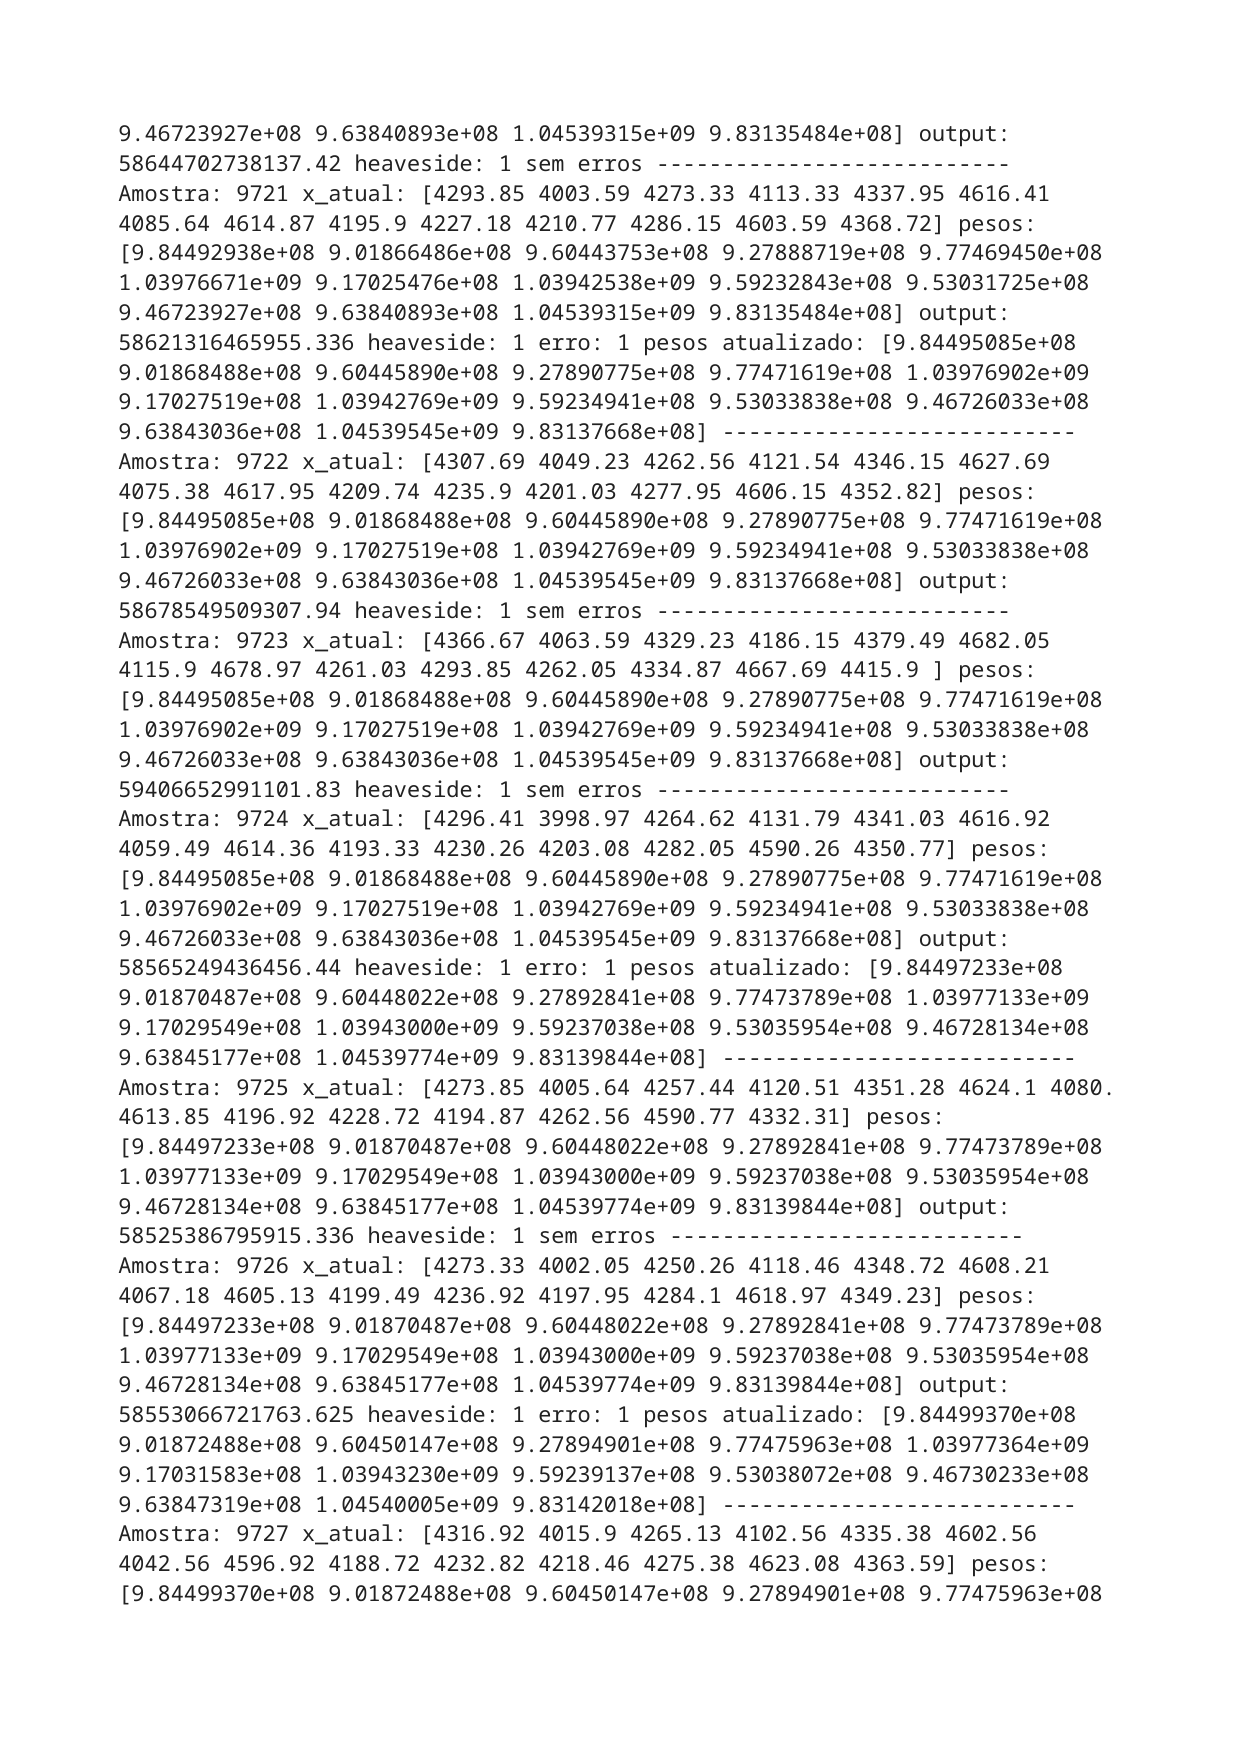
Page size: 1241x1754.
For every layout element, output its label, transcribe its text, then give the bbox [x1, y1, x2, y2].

text 9.46723927e+08 9.63840893e+08 1.04539315e+09 9.83135484e+08] output: 58644702738137.42 heaveside: 1 sem erros --------------------------- Amostra: 9721 x_atual: [4293.85 4003.59 4273.33 4113.33 4337.95 4616.41 4085.64 4614.87 4195.9 4227.18 4210.77 4286.15 4603.59 4368.72] pesos: [9.84492938e+08 9.01866486e+08 9.60443753e+08 9.27888719e+08 9.77469450e+08 1.03976671e+09 9.17025476e+08 1.03942538e+09 9.59232843e+08 9.53031725e+08 9.46723927e+08 9.63840893e+08 1.04539315e+09 9.83135484e+08] output: 58621316465955.336 heaveside: 1 erro: 1 pesos atualizado: [9.84495085e+08 9.01868488e+08 9.60445890e+08 9.27890775e+08 9.77471619e+08 1.03976902e+09 9.17027519e+08 1.03942769e+09 9.59234941e+08 9.53033838e+08 9.46726033e+08 9.63843036e+08 1.04539545e+09 9.83137668e+08] --------------------------- Amostra: 9722 x_atual: [4307.69 4049.23 4262.56 4121.54 4346.15 4627.69 4075.38 4617.95 4209.74 4235.9 4201.03 4277.95 4606.15 4352.82] pesos: [9.84495085e+08 9.01868488e+08 9.60445890e+08 9.27890775e+08 9.77471619e+08 1.03976902e+09 9.17027519e+08 1.03942769e+09 9.59234941e+08 9.53033838e+08 9.46726033e+08 9.63843036e+08 1.04539545e+09 9.83137668e+08] output: 58678549509307.94 heaveside: 1 sem erros --------------------------- Amostra: 9723 x_atual: [4366.67 4063.59 4329.23 4186.15 4379.49 4682.05 4115.9 4678.97 4261.03 4293.85 4262.05 4334.87 4667.69 4415.9 ] pesos: [9.84495085e+08 9.01868488e+08 9.60445890e+08 9.27890775e+08 9.77471619e+08 1.03976902e+09 9.17027519e+08 1.03942769e+09 9.59234941e+08 9.53033838e+08 9.46726033e+08 9.63843036e+08 1.04539545e+09 9.83137668e+08] output: 59406652991101.83 heaveside: 1 sem erros --------------------------- Amostra: 9724 x_atual: [4296.41 3998.97 4264.62 4131.79 4341.03 4616.92 4059.49 4614.36 4193.33 4230.26 4203.08 4282.05 4590.26 4350.77] pesos: [9.84495085e+08 9.01868488e+08 9.60445890e+08 9.27890775e+08 9.77471619e+08 1.03976902e+09 9.17027519e+08 1.03942769e+09 9.59234941e+08 9.53033838e+08 9.46726033e+08 9.63843036e+08 1.04539545e+09 9.83137668e+08] output: 58565249436456.44 heaveside: 1 erro: 1 pesos atualizado: [9.84497233e+08 9.01870487e+08 9.60448022e+08 9.27892841e+08 9.77473789e+08 1.03977133e+09 9.17029549e+08 1.03943000e+09 9.59237038e+08 9.53035954e+08 9.46728134e+08 9.63845177e+08 1.04539774e+09 9.83139844e+08] --------------------------- Amostra: 9725 x_atual: [4273.85 4005.64 4257.44 4120.51 4351.28 4624.1 4080. 4613.85 4196.92 4228.72 4194.87 4262.56 4590.77 4332.31] pesos: [9.84497233e+08 9.01870487e+08 9.60448022e+08 9.27892841e+08 9.77473789e+08 1.03977133e+09 9.17029549e+08 1.03943000e+09 9.59237038e+08 9.53035954e+08 9.46728134e+08 9.63845177e+08 1.04539774e+09 9.83139844e+08] output: 58525386795915.336 heaveside: 1 sem erros --------------------------- Amostra: 9726 x_atual: [4273.33 4002.05 4250.26 4118.46 4348.72 4608.21 4067.18 4605.13 4199.49 4236.92 4197.95 4284.1 4618.97 4349.23] pesos: [9.84497233e+08 9.01870487e+08 9.60448022e+08 9.27892841e+08 9.77473789e+08 1.03977133e+09 9.17029549e+08 1.03943000e+09 9.59237038e+08 9.53035954e+08 9.46728134e+08 9.63845177e+08 1.04539774e+09 9.83139844e+08] output: 58553066721763.625 heaveside: 1 erro: 1 pesos atualizado: [9.84499370e+08 9.01872488e+08 9.60450147e+08 9.27894901e+08 9.77475963e+08 1.03977364e+09 9.17031583e+08 1.03943230e+09 9.59239137e+08 9.53038072e+08 9.46730233e+08 9.63847319e+08 1.04540005e+09 9.83142018e+08] --------------------------- Amostra: 9727 x_atual: [4316.92 4015.9 4265.13 4102.56 4335.38 4602.56 4042.56 4596.92 4188.72 4232.82 4218.46 4275.38 4623.08 4363.59] pesos: [9.84499370e+08 9.01872488e+08 9.60450147e+08 9.27894901e+08 9.77475963e+08 [118, 118, 1122, 1608]
